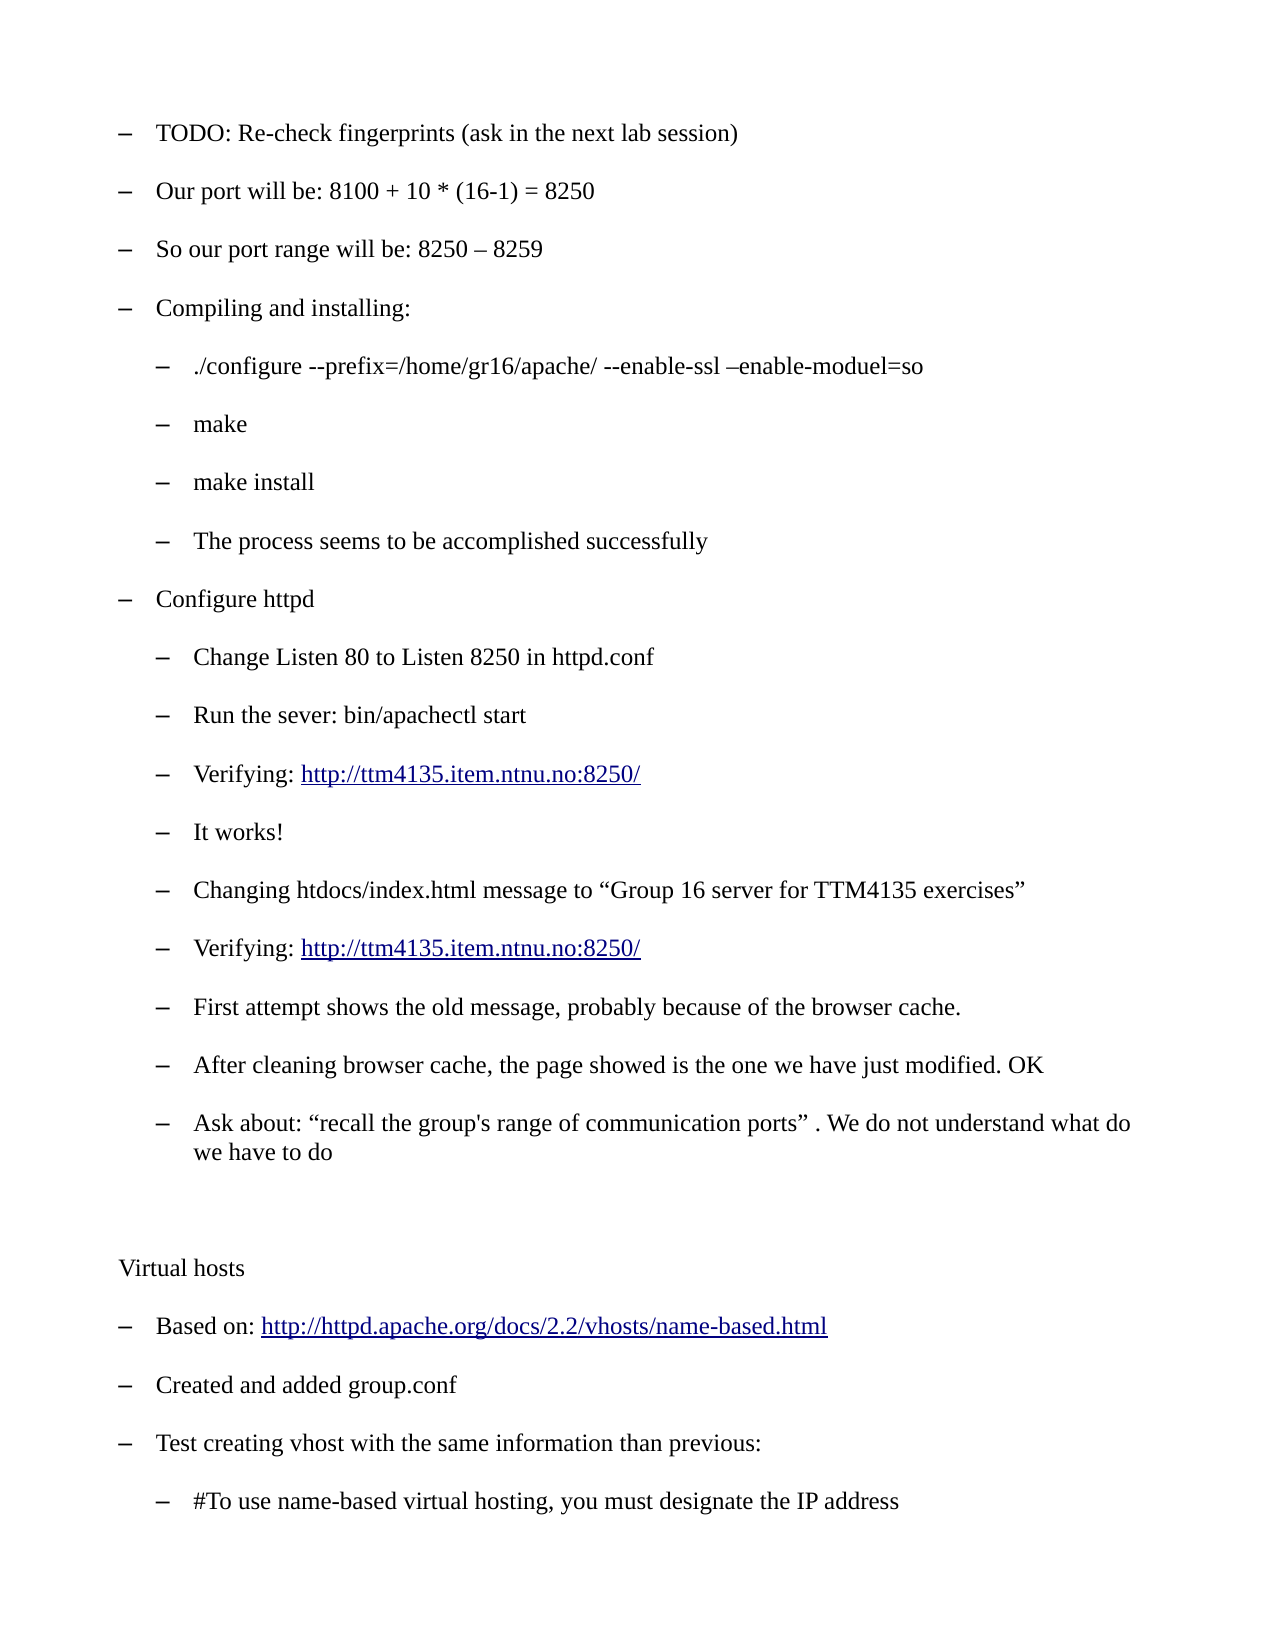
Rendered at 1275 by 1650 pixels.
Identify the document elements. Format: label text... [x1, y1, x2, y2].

list Compiling and installing: [118, 293, 1157, 322]
list After cleaning browser cache, the page showed is the one we have just modified. OK [156, 1050, 1157, 1078]
list The process seems to be accomplished successfully [156, 526, 1157, 554]
list It works! [156, 817, 1157, 846]
list So our port range will be: 8250 – 8259 [118, 234, 1157, 263]
list Test creating vhost with the same information than previous: [118, 1428, 1157, 1457]
list make [156, 409, 1157, 438]
text Virtual hosts [118, 1253, 1157, 1282]
list Verifying: http://ttm4135.item.ntnu.no:8250/ [156, 759, 1157, 787]
list TODO: Re-check fingerprints (ask in the next lab session) [118, 118, 1157, 147]
list Created and added group.conf [118, 1370, 1157, 1398]
list Run the sever: bin/apachectl start [156, 700, 1157, 729]
list Change Listen 80 to Listen 8250 in httpd.conf [156, 642, 1157, 671]
list ./configure --prefix=/home/gr16/apache/ --enable-ssl –enable-moduel=so [156, 351, 1157, 380]
list Changing htdocs/index.html message to “Group 16 server for TTM4135 exercises” [156, 875, 1157, 904]
list Configure httpd [118, 584, 1157, 613]
list First attempt shows the old message, probably because of the browser cache. [156, 992, 1157, 1020]
list Based on: http://httpd.apache.org/docs/2.2/vhosts/name-based.html [118, 1311, 1157, 1340]
list Our port will be: 8100 + 10 * (16-1) = 8250 [118, 176, 1157, 205]
list Verifying: http://ttm4135.item.ntnu.no:8250/ [156, 933, 1157, 962]
list make install [156, 467, 1157, 496]
list #To use name-based virtual hosting, you must designate the IP address [156, 1486, 1157, 1515]
list Ask about: “recall the group's range of communication ports” . We do not understand what do we have to do [156, 1108, 1157, 1166]
